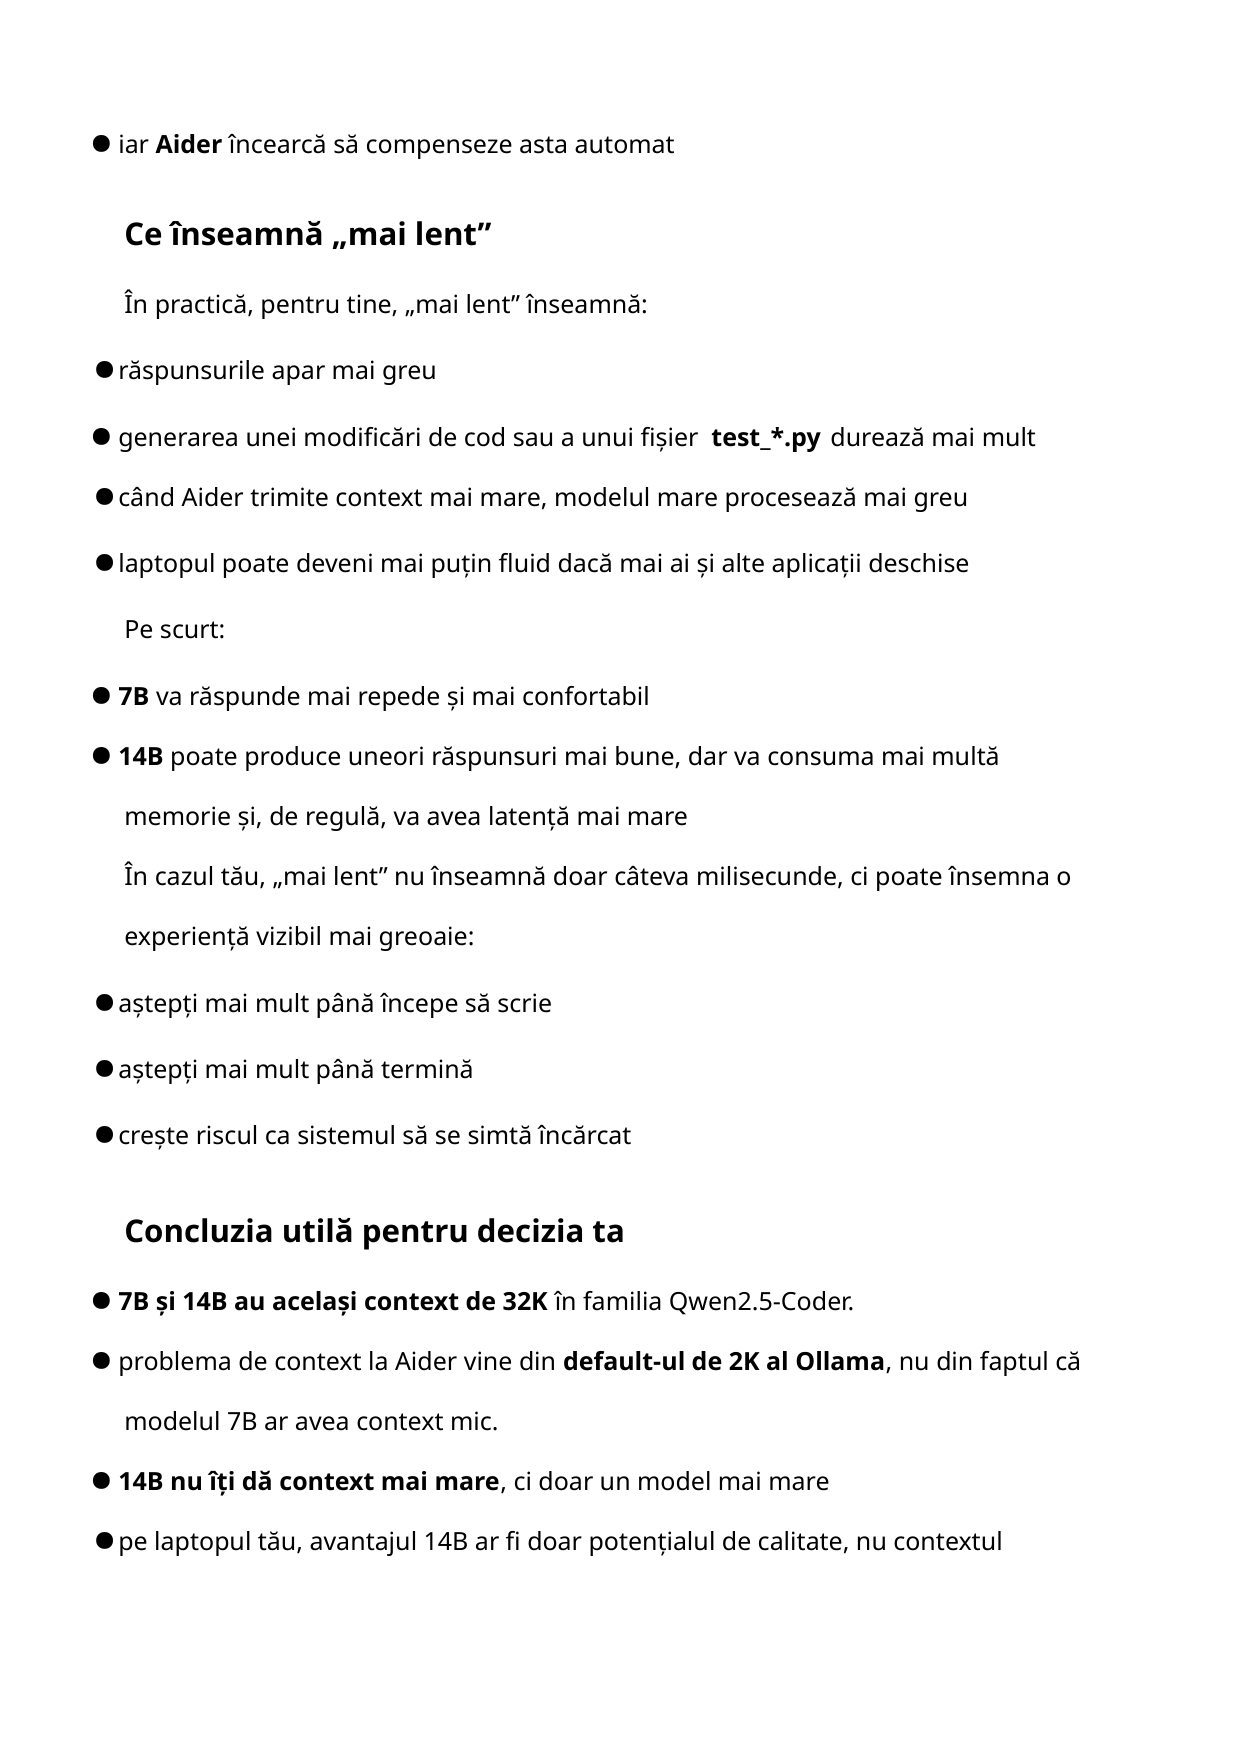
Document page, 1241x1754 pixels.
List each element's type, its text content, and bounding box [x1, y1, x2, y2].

list pe laptopul tău, avantajul 14B ar fi doar potențialul de calitate, nu contextul [119, 1518, 1122, 1564]
list crește riscul ca sistemul să se simtă încărcat [119, 1112, 1122, 1155]
text În cazul tău, „mai lent” nu înseamnă doar câteva milisecunde, ci poate însemna o experiență vizibil mai greoaie: [119, 853, 1122, 956]
list iar Aider încearcă să compenseze asta automat [119, 122, 1122, 164]
list laptopul poate deveni mai puțin fluid dacă mai ai și alte aplicații deschise [119, 540, 1122, 583]
list 14B nu îți dă context mai mare, ci doar un model mai mare [119, 1458, 1122, 1501]
list generarea unei modificări de cod sau a unui fișier test_*.py durează mai mult [119, 413, 1122, 456]
list 14B poate produce uneori răspunsuri mai bune, dar va consuma mai multă memorie și, de regulă, va avea latență mai mare [119, 732, 1122, 836]
text Pe scurt: [119, 606, 1122, 649]
subtitle Ce înseamnă „mai lent” [119, 206, 1122, 258]
subtitle Concluzia utilă pentru decizia ta [119, 1203, 1122, 1255]
text În practică, pentru tine, „mai lent” înseamnă: [119, 281, 1122, 324]
list problema de context la Aider vine din default-ul de 2K al Ollama, nu din faptul că modelul 7B ar avea context mic. [119, 1338, 1122, 1441]
list când Aider trimite context mai mare, modelul mare procesează mai greu [119, 473, 1122, 516]
list 7B și 14B au același context de 32K în familia Qwen2.5-Coder. [119, 1277, 1122, 1321]
list aștepți mai mult până termină [119, 1046, 1122, 1089]
list 7B va răspunde mai repede și mai confortabil [119, 672, 1122, 716]
list aștepți mai mult până începe să scrie [119, 979, 1122, 1022]
list răspunsurile apar mai greu [119, 347, 1122, 390]
